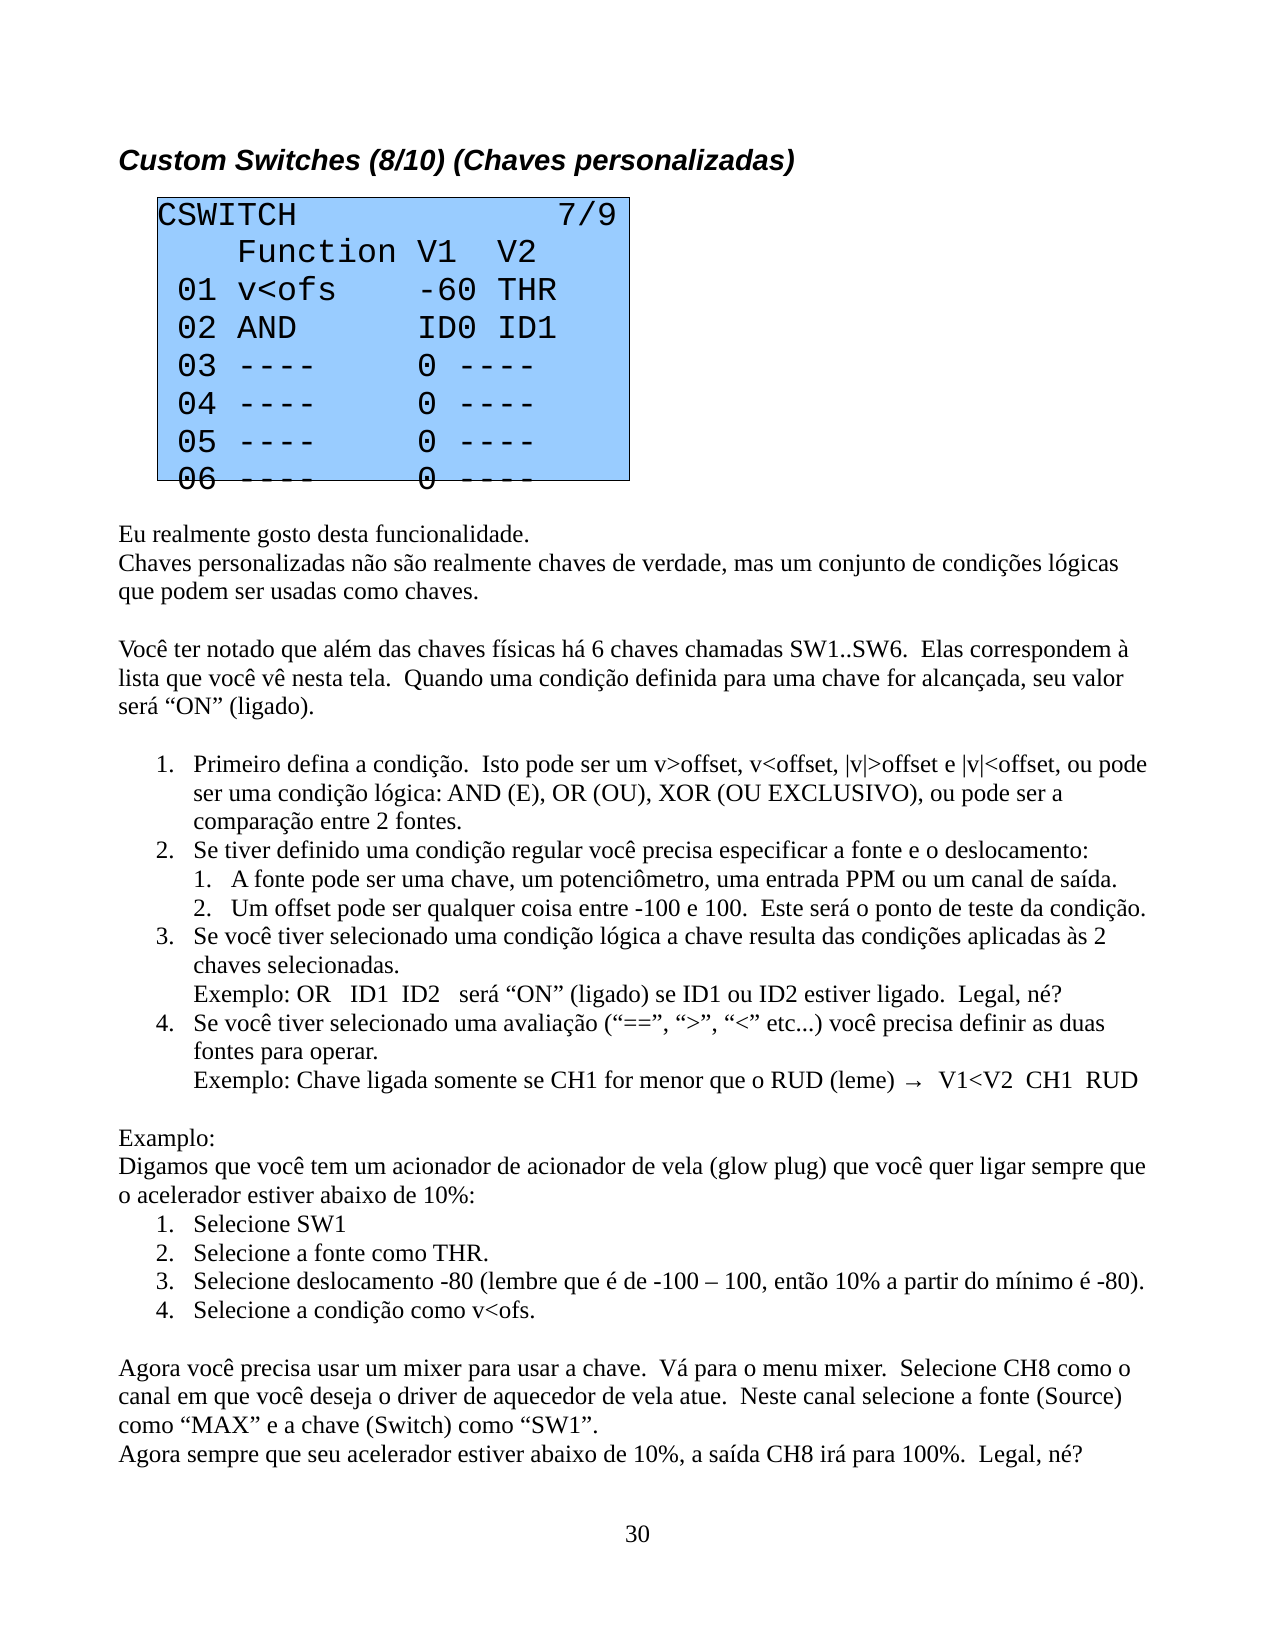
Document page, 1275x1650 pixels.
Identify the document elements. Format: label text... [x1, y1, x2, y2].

text Agora você precisa usar um mixer para usar a chave. Vá para o menu mixer. Selecione CH8 como o canal em que você deseja o driver de aquecedor de vela atue. Neste canal selecione a fonte (Source) como “MAX” e a chave (Switch) como “SW1”. [118, 1353, 1157, 1439]
list Selecione a fonte como THR. [156, 1238, 1157, 1266]
list Selecione deslocamento -80 (lembre que é de -100 – 100, então 10% a partir do mínimo é -80). [156, 1266, 1157, 1295]
text Chaves personalizadas não são realmente chaves de verdade, mas um conjunto de condições lógicas que podem ser usadas como chaves. [118, 548, 1157, 605]
text Examplo: [118, 1123, 1157, 1151]
list Primeiro defina a condição. Isto pode ser um v>offset, v<offset, |v|>offset e |v|<offset, ou pode ser uma condição lógica: AND (E), OR (OU), XOR (OU EXCLUSIVO), ou pode ser a comparação entre 2 fontes. [156, 749, 1157, 835]
subtitle Custom Switches (8/10) (Chaves personalizadas) [118, 143, 1157, 177]
text Digamos que você tem um acionador de acionador de vela (glow plug) que você quer ligar sempre que o acelerador estiver abaixo de 10%: [118, 1151, 1157, 1209]
list A fonte pode ser uma chave, um potenciômetro, uma entrada PPM ou um canal de saída. [193, 864, 1157, 893]
list Se você tiver selecionado uma condição lógica a chave resulta das condições aplicadas às 2 chaves selecionadas. Exemplo: OR ID1 ID2 será “ON” (ligado) se ID1 ou ID2 estiver ligado. Legal, né? [156, 921, 1157, 1008]
text Agora sempre que seu acelerador estiver abaixo de 10%, a saída CH8 irá para 100%. Legal, né? [118, 1439, 1157, 1468]
list Se você tiver selecionado uma avaliação (“==”, “>”, “<” etc...) você precisa definir as duas fontes para operar. Exemplo: Chave ligada somente se CH1 for menor que o RUD (leme) → V1<V2 CH1 RUD [156, 1008, 1157, 1094]
list Selecione SW1 [156, 1209, 1157, 1238]
list Um offset pode ser qualquer coisa entre -100 e 100. Este será o ponto de teste da condição. [193, 893, 1157, 921]
list Se tiver definido uma condição regular você precisa especificar a fonte e o deslocamento: [156, 835, 1157, 864]
list Selecione a condição como v<ofs. [156, 1295, 1157, 1324]
text Você ter notado que além das chaves físicas há 6 chaves chamadas SW1..SW6. Elas correspondem à lista que você vê nesta tela. Quando uma condição definida para uma chave for alcançada, seu valor será “ON” (ligado). [118, 634, 1157, 720]
text Eu realmente gosto desta funcionalidade. [118, 519, 1157, 548]
